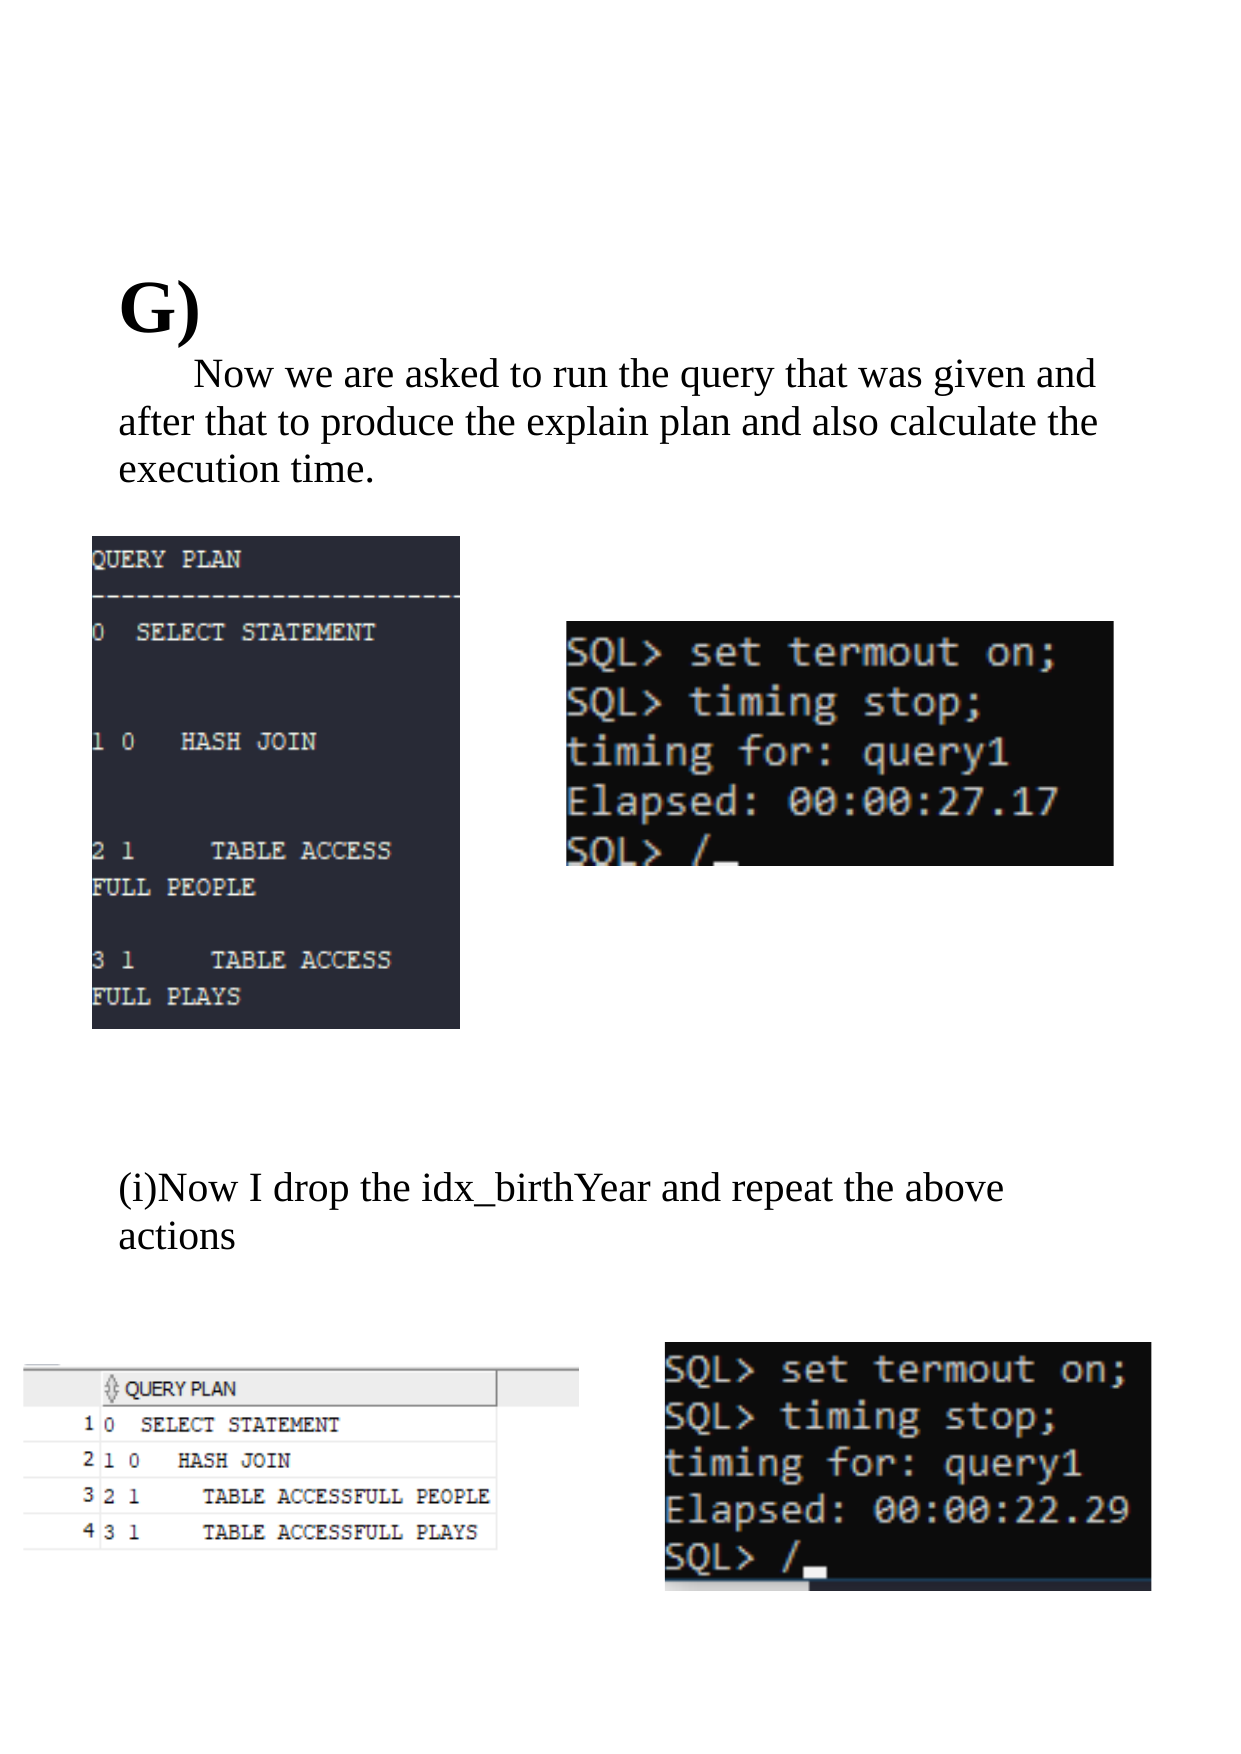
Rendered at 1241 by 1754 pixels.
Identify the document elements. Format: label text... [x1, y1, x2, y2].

text (i)Now I drop the idx_birthYear and repeat the above actions [118, 1163, 1122, 1258]
text Now we are asked to run the query that was given and after that to produce the explain plan and also calculate the execution time. [118, 348, 1122, 492]
picture [92, 536, 460, 1029]
picture [566, 621, 1114, 866]
picture [664, 1342, 1152, 1591]
text G) [118, 262, 1122, 348]
picture [23, 1364, 579, 1563]
